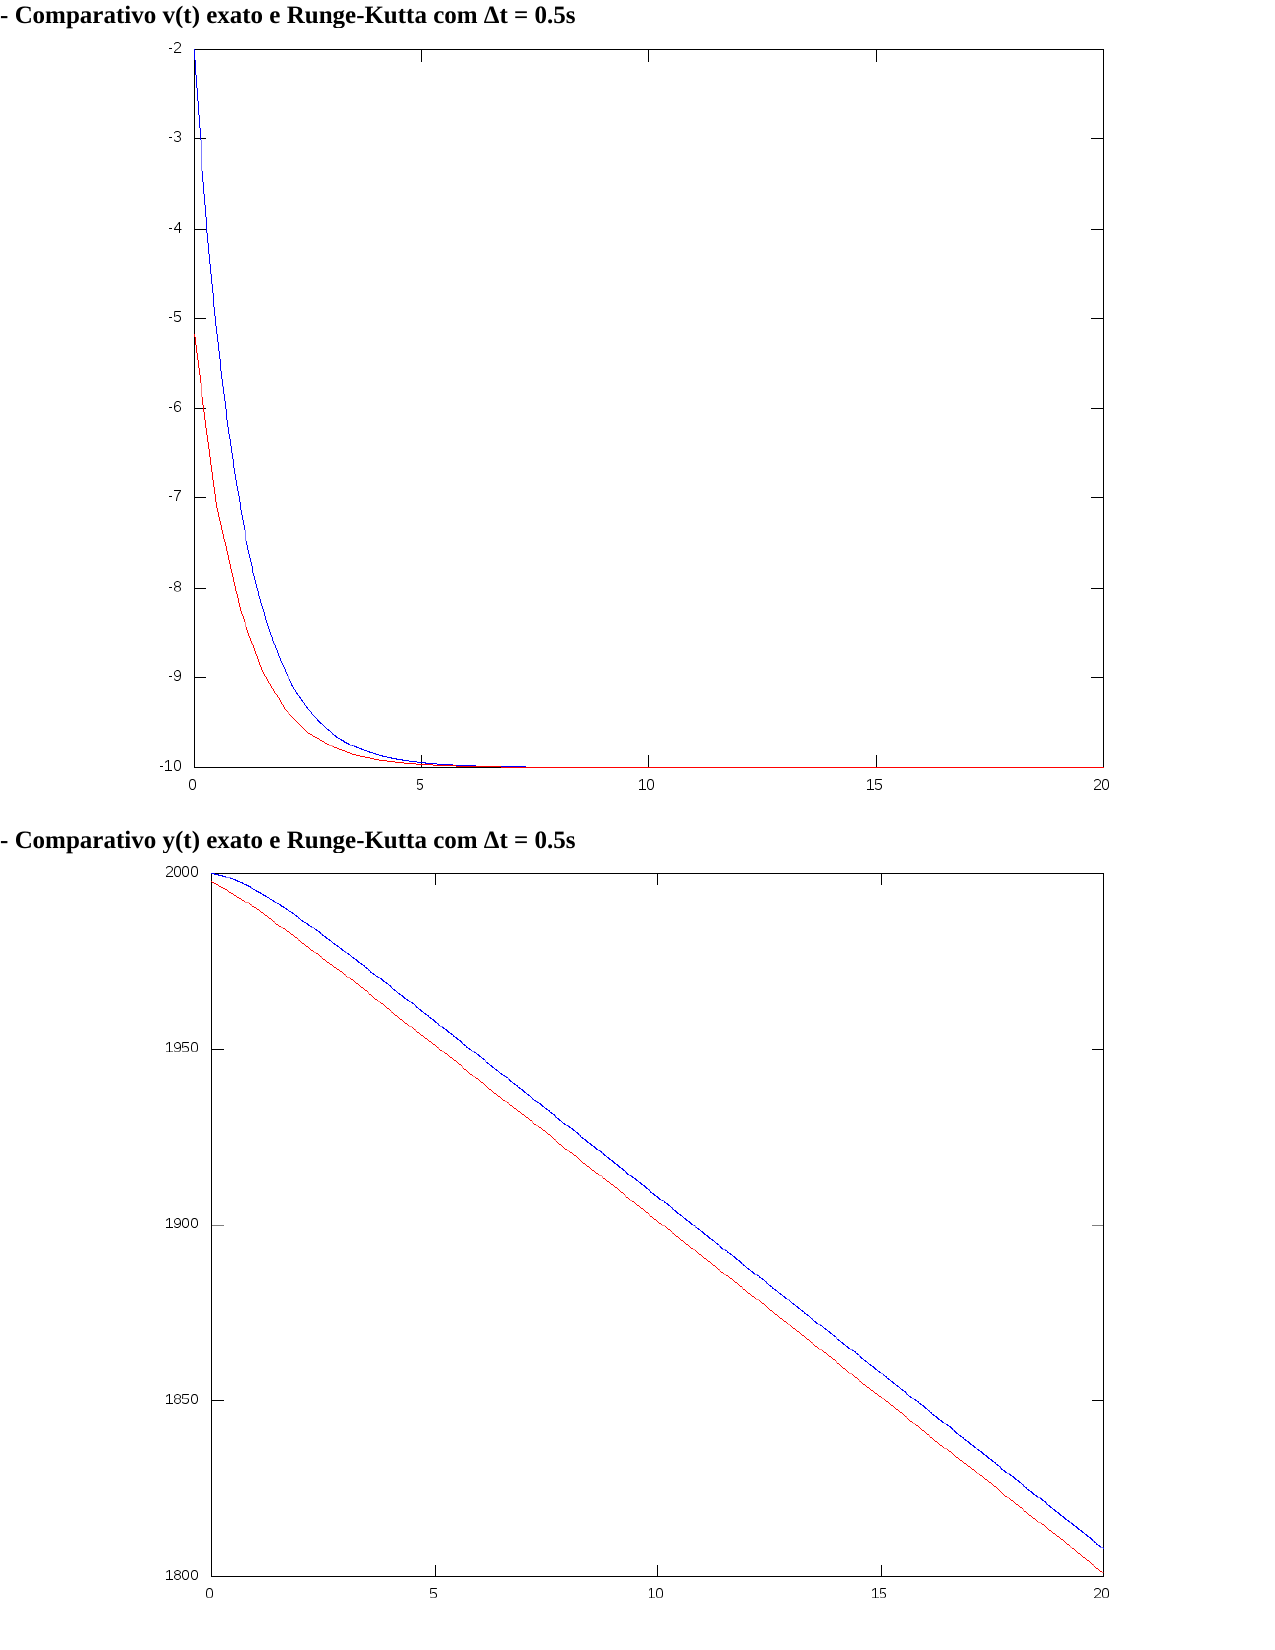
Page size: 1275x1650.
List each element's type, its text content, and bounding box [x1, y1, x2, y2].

text - Comparativo y(t) exato e Runge-Kutta com Δt = 0.5s [0, 825, 1275, 854]
picture [158, 853, 1117, 1622]
picture [158, 28, 1117, 797]
text - Comparativo v(t) exato e Runge-Kutta com Δt = 0.5s [0, 0, 1275, 29]
